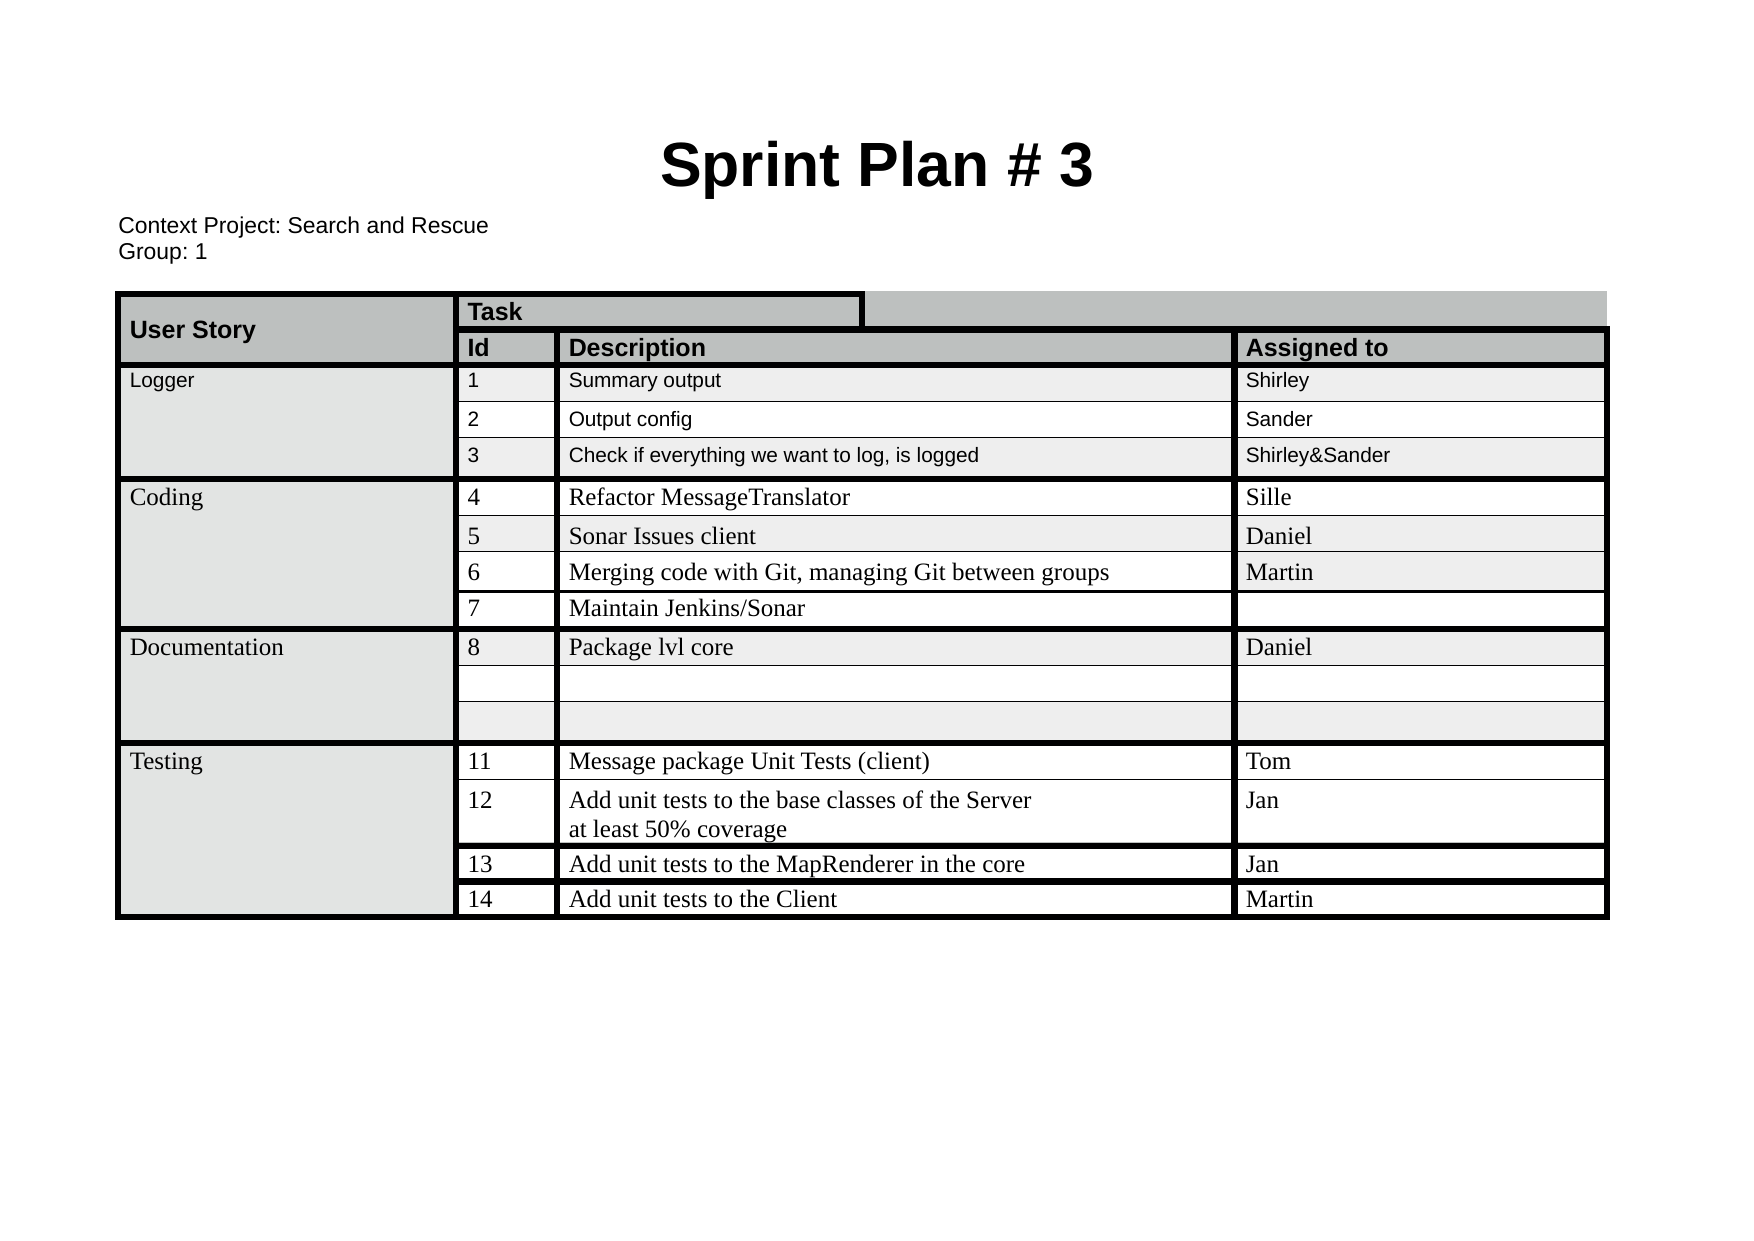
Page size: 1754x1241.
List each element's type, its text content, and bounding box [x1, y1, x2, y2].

table_cell Sander [1238, 402, 1604, 437]
table_cell 1 [459, 368, 554, 401]
table_cell Summary output [560, 368, 1231, 401]
table_cell Shirley&Sander [1238, 438, 1604, 476]
table_cell [459, 666, 554, 701]
table_cell [459, 702, 554, 740]
table_cell Refactor MessageTranslator [560, 482, 1231, 515]
table_cell Martin [1238, 552, 1604, 590]
table_cell Add unit tests to the Client [560, 885, 1231, 914]
table_header Task [459, 297, 859, 326]
table_cell Testing [121, 746, 453, 914]
table_cell Description [560, 333, 1231, 362]
table_cell Check if everything we want to log, is logged [560, 438, 1231, 476]
table_cell Sille [1238, 482, 1604, 515]
table_cell 7 [459, 593, 554, 626]
table_cell 4 [459, 482, 554, 515]
table_cell [1238, 702, 1604, 740]
table_cell [1238, 593, 1604, 626]
table_cell Add unit tests to the base classes of the Server at least 50% coverage [560, 780, 1231, 842]
table_cell Message package Unit Tests (client) [560, 746, 1231, 779]
title Sprint Plan # 3 [118, 128, 1636, 199]
table_cell Jan [1238, 849, 1604, 878]
table_cell Merging code with Git, managing Git between groups [560, 552, 1231, 590]
table_cell Add unit tests to the MapRenderer in the core [560, 849, 1231, 878]
text Group: 1 [118, 238, 1636, 265]
table_cell 12 [459, 780, 554, 842]
table_cell Tom [1238, 746, 1604, 779]
table_cell Output config [560, 402, 1231, 437]
table_cell Logger [121, 368, 453, 476]
table_cell 14 [459, 885, 554, 914]
table_cell 6 [459, 552, 554, 590]
table_cell [560, 666, 1231, 701]
table_cell [560, 702, 1231, 740]
table_cell 8 [459, 632, 554, 665]
table_cell Maintain Jenkins/Sonar [560, 593, 1231, 626]
table_cell Daniel [1238, 632, 1604, 665]
table_cell [121, 590, 453, 626]
table_cell 11 [459, 746, 554, 779]
table_header [865, 291, 1607, 326]
table_cell Documentation [121, 632, 453, 740]
table_header User Story [121, 297, 453, 362]
text Context Project: Search and Rescue [118, 212, 1636, 238]
table_cell Id [459, 333, 554, 362]
table_cell 5 [459, 516, 554, 551]
table_cell Shirley [1238, 368, 1604, 401]
table_cell 13 [459, 849, 554, 878]
table_cell [1238, 666, 1604, 701]
table_cell Assigned to [1238, 333, 1604, 362]
table_cell Daniel [1238, 516, 1604, 551]
table_cell 2 [459, 402, 554, 437]
table_cell Sonar Issues client [560, 516, 1231, 551]
table_cell 3 [459, 438, 554, 476]
table_cell Jan [1238, 780, 1604, 842]
table_cell Martin [1238, 885, 1604, 914]
table_cell Coding [121, 482, 453, 590]
table_cell Package lvl core [560, 632, 1231, 665]
